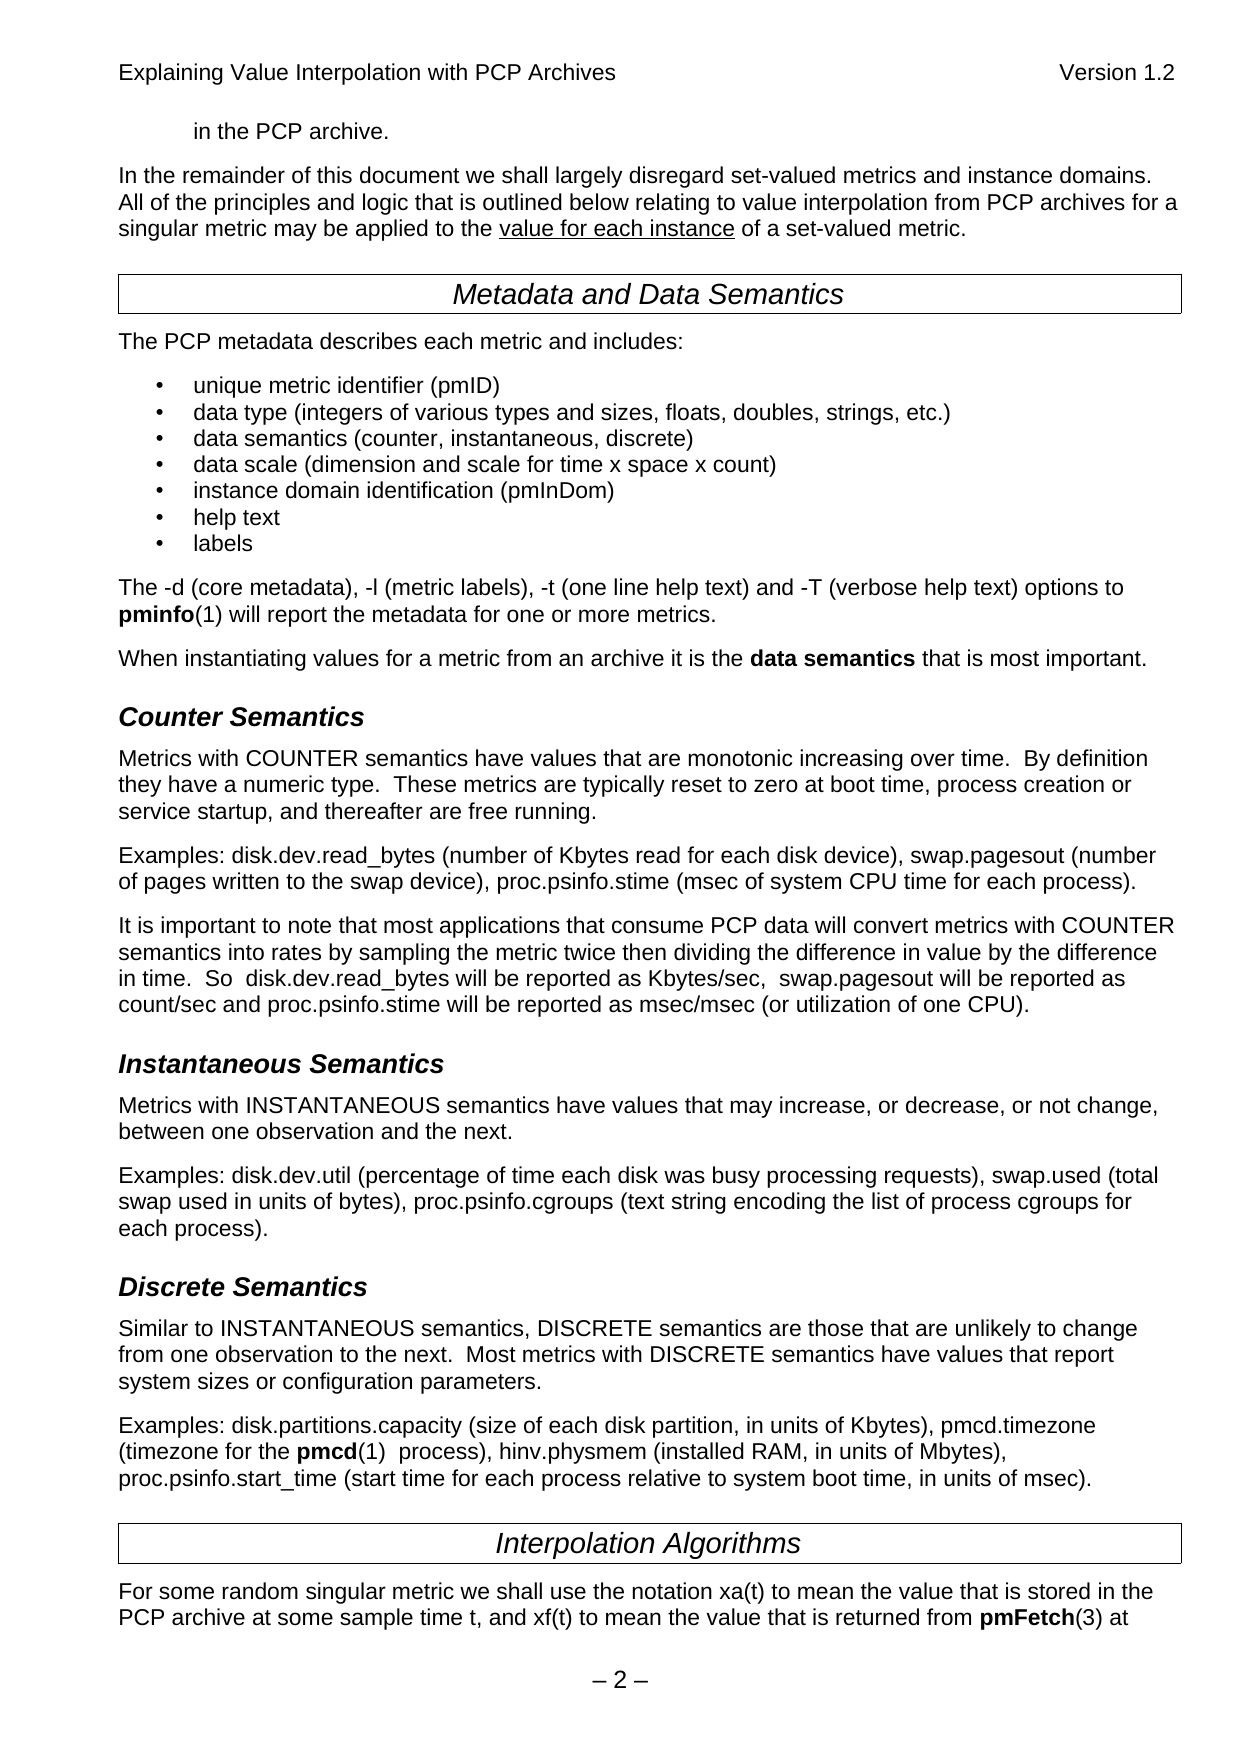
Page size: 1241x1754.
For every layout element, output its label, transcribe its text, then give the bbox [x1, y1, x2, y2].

list data scale (dimension and scale for time x space x count) [156, 451, 1181, 477]
subtitle Metadata and Data Semantics [119, 275, 1181, 313]
subtitle Interpolation Algorithms [119, 1524, 1181, 1563]
text Metrics with INSTANTANEOUS semantics have values that may increase, or decrease, or not change, between one observation and the next. [118, 1092, 1181, 1144]
subtitle Counter Semantics [118, 701, 1181, 732]
subtitle Instantaneous Semantics [118, 1048, 1181, 1079]
list instance domain identification (pmInDom) [156, 477, 1181, 504]
text The -d (core metadata), -l (metric labels), -t (one line help text) and -T (verbose help text) options to pminfo(1) will report the metadata for one or more metrics. [118, 574, 1181, 627]
text Examples: disk.partitions.capacity (size of each disk partition, in units of Kbytes), pmcd.timezone (timezone for the pmcd(1) process), hinv.physmem (installed RAM, in units of Mbytes), proc.psinfo.start_time (start time for each process relative to system boot time, in units of msec). [118, 1412, 1181, 1491]
text Metrics with COUNTER semantics have values that are monotonic increasing over time. By definition they have a numeric type. These metrics are typically reset to zero at boot time, process creation or service startup, and thereafter are free running. [118, 745, 1181, 824]
list in the PCP archive. [156, 118, 1181, 144]
list data type (integers of various types and sizes, floats, doubles, strings, etc.) [156, 398, 1181, 425]
list unique metric identifier (pmID) [156, 372, 1181, 398]
text Similar to INSTANTANEOUS semantics, DISCRETE semantics are those that are unlikely to change from one observation to the next. Most metrics with DISCRETE semantics have values that report system sizes or configuration parameters. [118, 1315, 1181, 1394]
list help text [156, 504, 1181, 530]
text It is important to note that most applications that consume PCP data will convert metrics with COUNTER semantics into rates by sampling the metric twice then dividing the difference in value by the difference in time. So disk.dev.read_bytes will be reported as Kbytes/sec, swap.pagesout will be reported as count/sec and proc.psinfo.stime will be reported as msec/msec (or utilization of one CPU). [118, 912, 1181, 1018]
text In the remainder of this document we shall largely disregard set-valued metrics and instance domains. All of the principles and logic that is outlined below relating to value interpolation from PCP archives for a singular metric may be applied to the value for each instance of a set-valued metric. [118, 162, 1181, 241]
text The PCP metadata describes each metric and includes: [118, 328, 1181, 354]
list labels [156, 530, 1181, 557]
list data semantics (counter, instantaneous, discrete) [156, 425, 1181, 451]
text When instantiating values for a metric from an archive it is the data semantics that is most important. [118, 645, 1181, 671]
text Examples: disk.dev.read_bytes (number of Kbytes read for each disk device), swap.pagesout (number of pages written to the swap device), proc.psinfo.stime (msec of system CPU time for each process). [118, 842, 1181, 894]
subtitle Discrete Semantics [118, 1271, 1181, 1302]
text For some random singular metric we shall use the notation xa(t) to mean the value that is stored in the PCP archive at some sample time t, and xf(t) to mean the value that is returned from pmFetch(3) at [118, 1578, 1181, 1630]
text Examples: disk.dev.util (percentage of time each disk was busy processing requests), swap.used (total swap used in units of bytes), proc.psinfo.cgroups (text string encoding the list of process cgroups for each process). [118, 1162, 1181, 1241]
